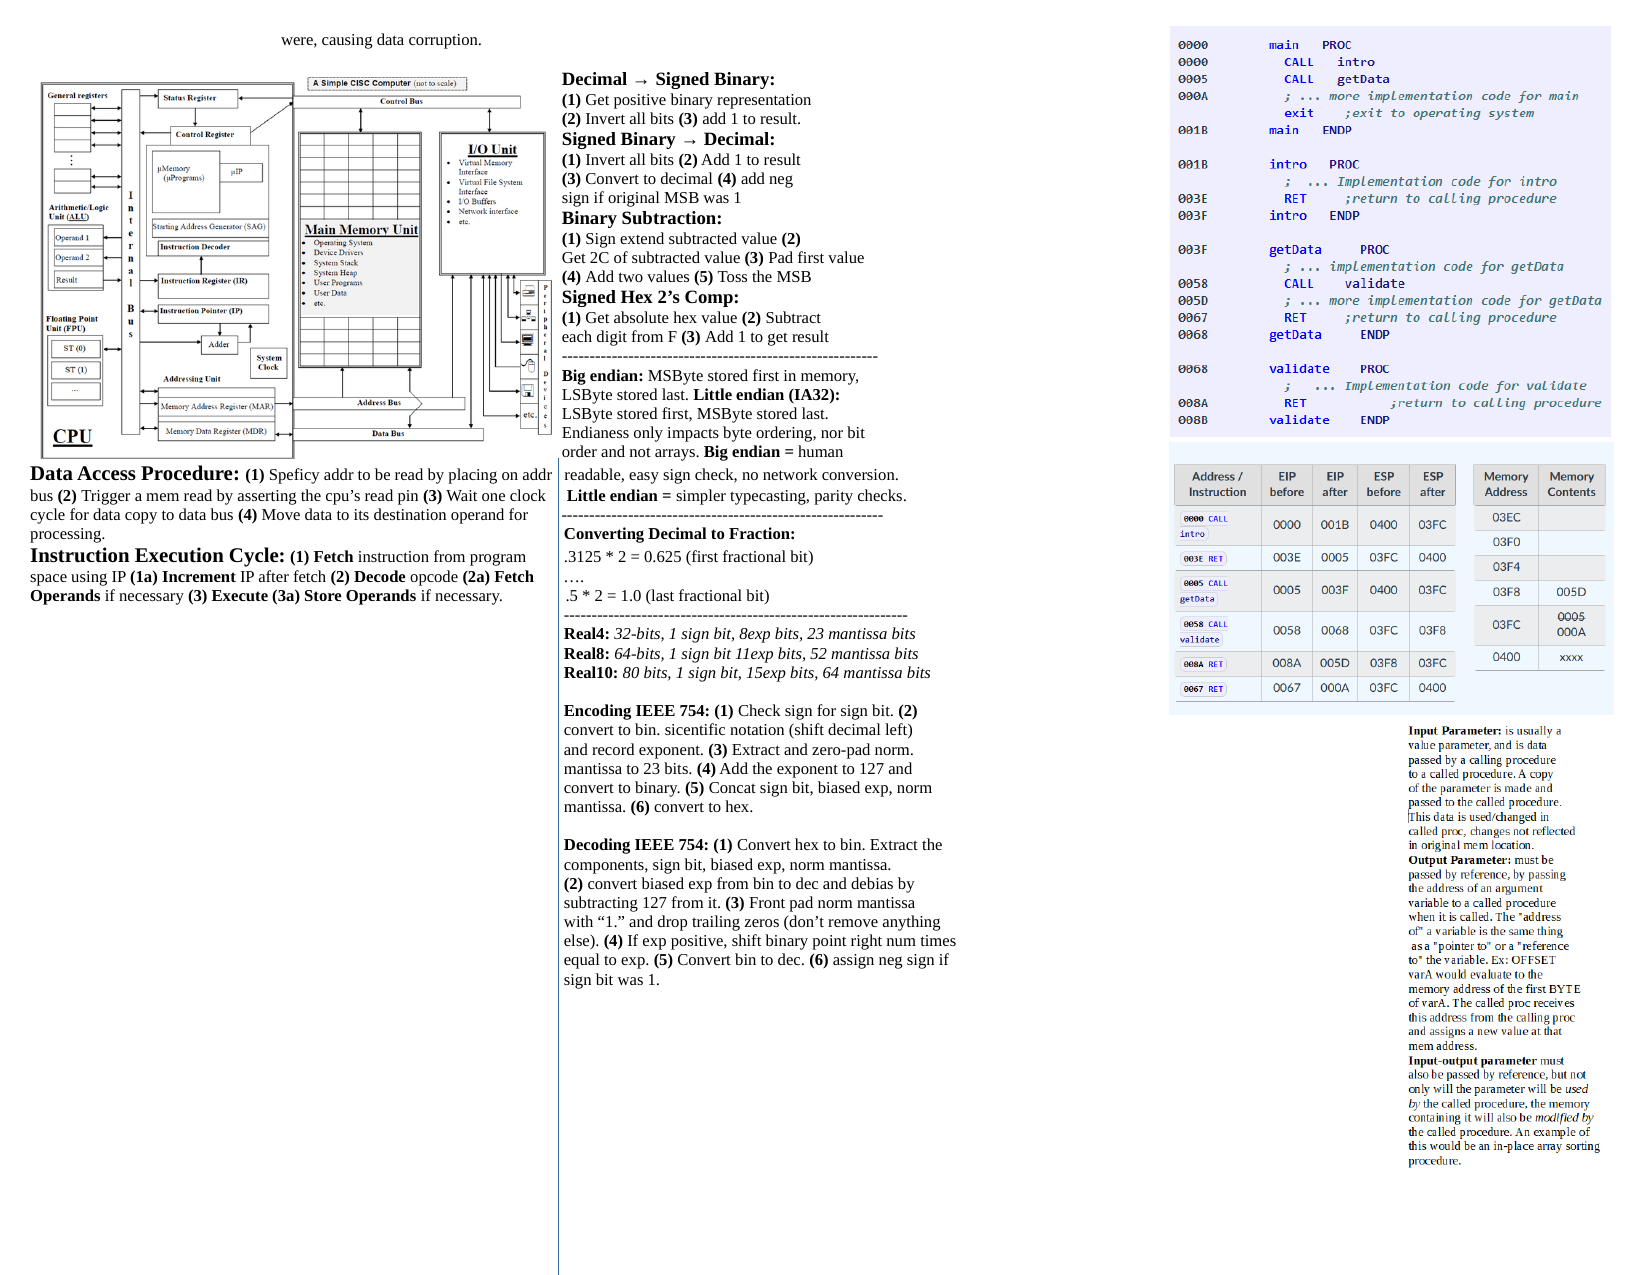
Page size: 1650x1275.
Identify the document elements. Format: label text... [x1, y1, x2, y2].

text Converting Decimal to Fraction: [559, 524, 1168, 543]
text Decimal → Signed Binary: [30, 68, 1170, 90]
text (2) convert biased exp from bin to dec and debias by [559, 873, 1406, 893]
text [30, 624, 558, 643]
text mantissa. (6) convert to hex. [559, 797, 1406, 816]
text -------------------------------------------------------------- [559, 605, 1168, 624]
text Little endian = simpler typecasting, parity checks. [559, 485, 1168, 504]
text else). (4) If exp positive, shift binary point right num times [559, 931, 1406, 950]
text .3125 * 2 = 0.625 (first fractional bit) [559, 543, 1168, 567]
text [30, 739, 558, 758]
text [30, 720, 558, 739]
text were, causing data corruption. [30, 30, 1170, 49]
text readable, easy sign check, no network conversion. [559, 461, 1168, 485]
text (1) Get positive binary representation [562, 90, 1170, 109]
text (2) Invert all bits (3) add 1 to result. [562, 109, 1170, 128]
text [30, 950, 558, 969]
text [559, 504, 1168, 524]
text Data Access Procedure: (1) Speficy addr to be read by placing on addr [30, 461, 558, 485]
text (1) Sign extend subtracted value (2) [562, 229, 1170, 248]
text Get 2C of subtracted value (3) Pad first value [562, 248, 1170, 267]
text [1604, 969, 1620, 988]
text [30, 835, 558, 854]
text [30, 778, 558, 797]
text Big endian: MSByte stored first in memory, [562, 365, 1170, 384]
text --------------------------------------------------------- [562, 346, 1170, 365]
text [30, 701, 558, 720]
text cycle for data copy to data bus (4) Move data to its destination operand for ---------------------------------------------------------- [30, 504, 558, 524]
text LSByte stored last. Little endian (IA32): [562, 384, 1170, 404]
text processing. [30, 524, 558, 543]
text sign if original MSB was 1 [562, 188, 1170, 207]
text Decoding IEEE 754: (1) Convert hex to bin. Extract the [559, 835, 1406, 854]
text mantissa to 23 bits. (4) Add the exponent to 127 and [559, 758, 1406, 778]
text bus (2) Trigger a mem read by asserting the cpu’s read pin (3) Wait one clock [30, 485, 558, 504]
text each digit from F (3) Add 1 to get result [562, 327, 1170, 346]
picture [1406, 724, 1604, 1170]
picture [1168, 442, 1614, 715]
text [30, 873, 558, 893]
text Binary Subtraction: [562, 207, 1170, 229]
text Endianess only impacts byte ordering, nor bit [562, 423, 1620, 442]
text (4) Add two values (5) Toss the MSB [562, 267, 1170, 286]
text Real10: 80 bits, 1 sign bit, 15exp bits, 64 mantissa bits [559, 663, 1168, 682]
text [30, 442, 558, 461]
text LSByte stored first, MSByte stored last. [562, 404, 1170, 423]
text order and not arrays. Big endian = human [559, 442, 1168, 461]
text sign bit was 1. [559, 969, 1406, 988]
text (1) Get absolute hex value (2) Subtract [562, 308, 1170, 327]
text .5 * 2 = 1.0 (last fractional bit) [559, 586, 1168, 605]
text [30, 931, 558, 950]
text [30, 663, 558, 682]
text Real8: 64-bits, 1 sign bit 11exp bits, 52 mantissa bits [559, 643, 1168, 663]
text (3) Convert to decimal (4) add neg [562, 169, 1170, 188]
text [30, 643, 558, 663]
picture [37, 77, 562, 459]
text [30, 893, 558, 912]
text …. [559, 567, 1168, 586]
text equal to exp. (5) Convert bin to dec. (6) assign neg sign if [559, 950, 1406, 969]
picture [1170, 26, 1612, 437]
text subtracting 127 from it. (3) Front pad norm mantissa [559, 893, 1406, 912]
text [30, 854, 558, 873]
text and record exponent. (3) Extract and zero-pad norm. [559, 739, 1406, 758]
text Encoding IEEE 754: (1) Check sign for sign bit. (2) [559, 701, 1620, 720]
text space using IP (1a) Increment IP after fetch (2) Decode opcode (2a) Fetch [30, 567, 558, 586]
text convert to binary. (5) Concat sign bit, biased exp, norm [559, 778, 1406, 797]
text (1) Invert all bits (2) Add 1 to result [562, 150, 1170, 169]
text Real4: 32-bits, 1 sign bit, 8exp bits, 23 mantissa bits [559, 624, 1168, 643]
text Instruction Execution Cycle: (1) Fetch instruction from program [30, 543, 558, 567]
text convert to bin. sicentific notation (shift decimal left) [559, 720, 1620, 739]
text [30, 969, 558, 988]
text [30, 912, 558, 931]
text components, sign bit, biased exp, norm mantissa. [559, 854, 1406, 873]
text Operands if necessary (3) Execute (3a) Store Operands if necessary. [30, 586, 558, 605]
text [30, 758, 558, 778]
text [30, 797, 558, 816]
text Signed Hex 2’s Comp: [562, 286, 1170, 308]
text Signed Binary → Decimal: [562, 128, 1170, 150]
text -------------------------------------------------------------- [30, 605, 558, 624]
text with “1.” and drop trailing zeros (don’t remove anything [559, 912, 1406, 931]
